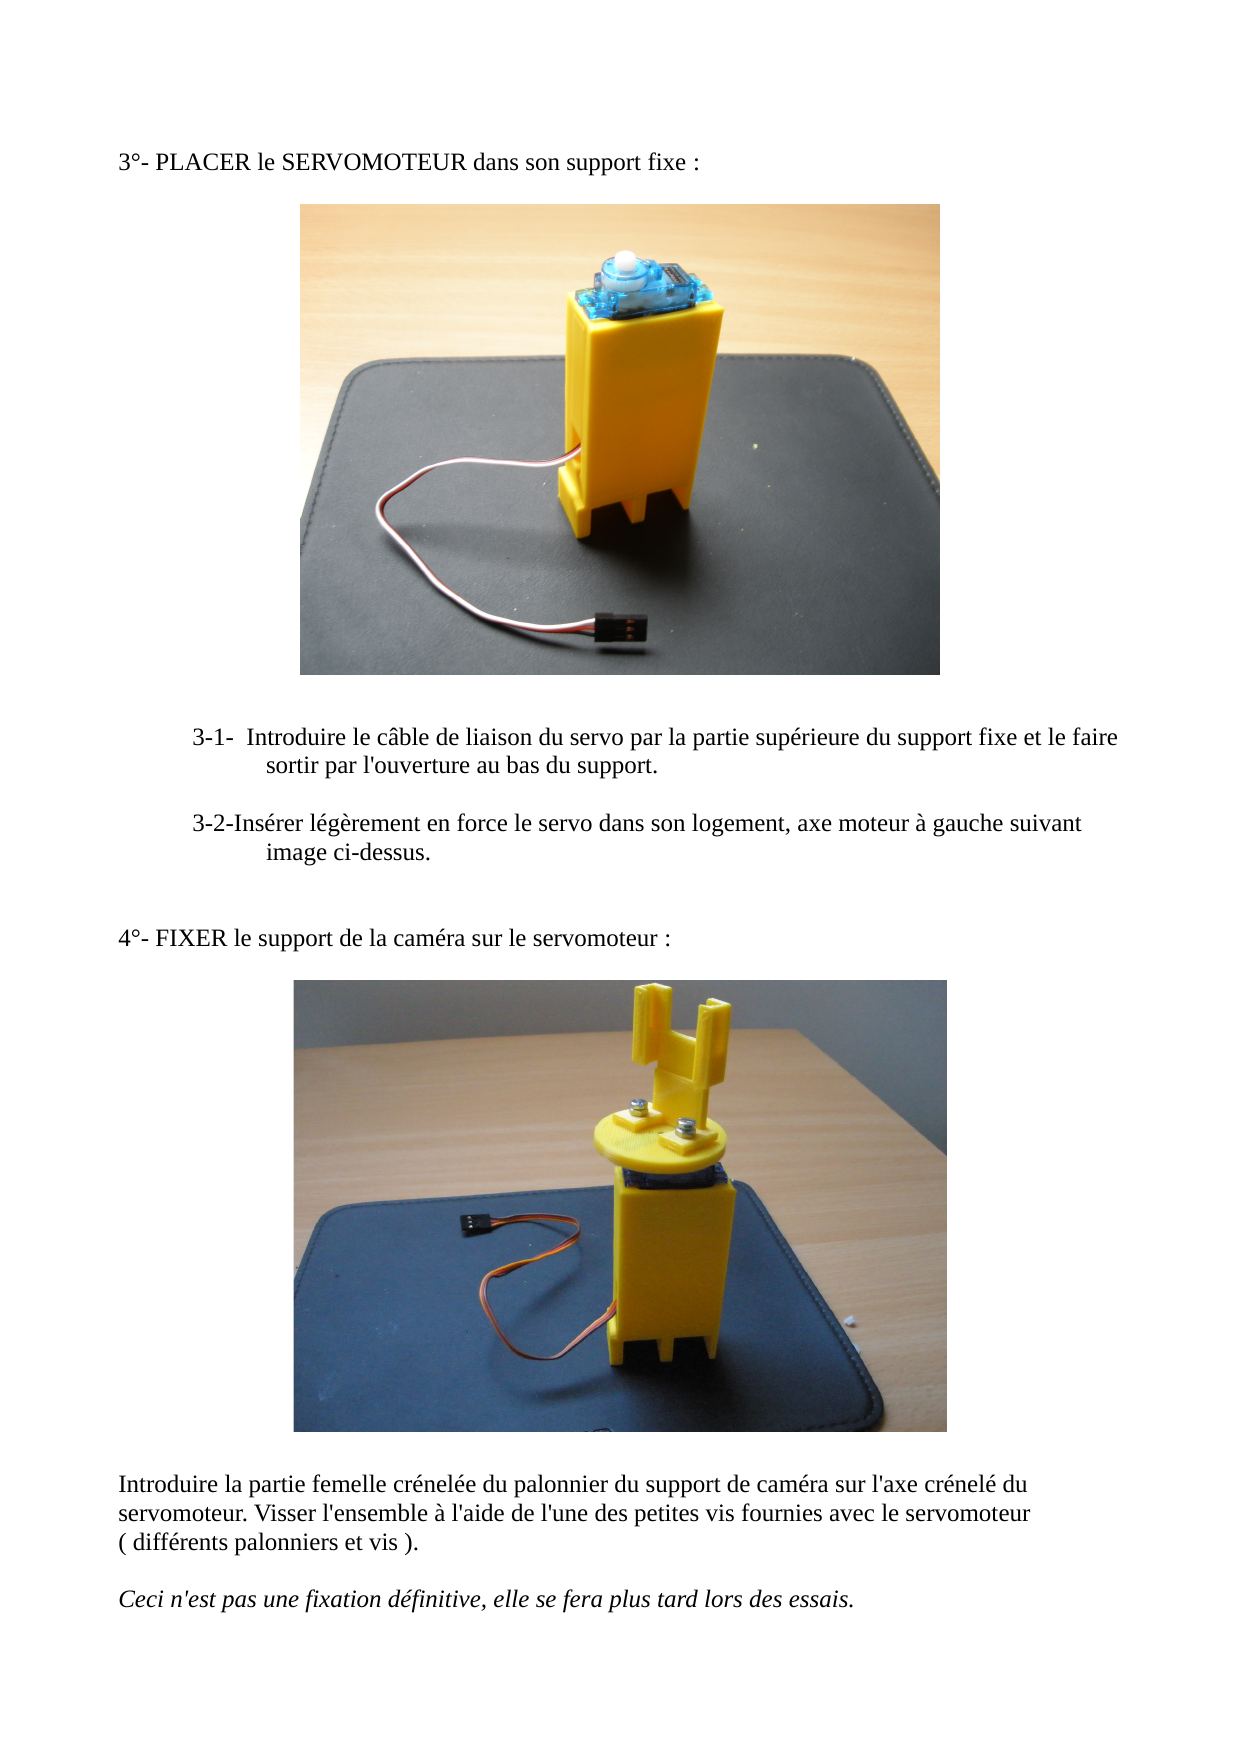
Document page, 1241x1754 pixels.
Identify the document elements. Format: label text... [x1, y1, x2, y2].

picture [293, 980, 947, 1432]
text 4°- FIXER le support de la caméra sur le servomoteur : [118, 923, 1122, 952]
text 3-2-Insérer légèrement en force le servo dans son logement, axe moteur à gauche suivant image ci-dessus. [118, 808, 1122, 866]
text 3-1- Introduire le câble de liaison du servo par la partie supérieure du support fixe et le faire sortir par l'ouverture au bas du support. [118, 722, 1122, 779]
picture [300, 204, 940, 675]
text 3°- PLACER le SERVOMOTEUR dans son support fixe : [118, 147, 1122, 176]
text Ceci n'est pas une fixation définitive, elle se fera plus tard lors des essais. [118, 1584, 1122, 1613]
text Introduire la partie femelle crénelée du palonnier du support de caméra sur l'axe crénelé du servomoteur. Visser l'ensemble à l'aide de l'une des petites vis fournies avec le servomoteur ( différents palonniers et vis ). [118, 1469, 1122, 1556]
